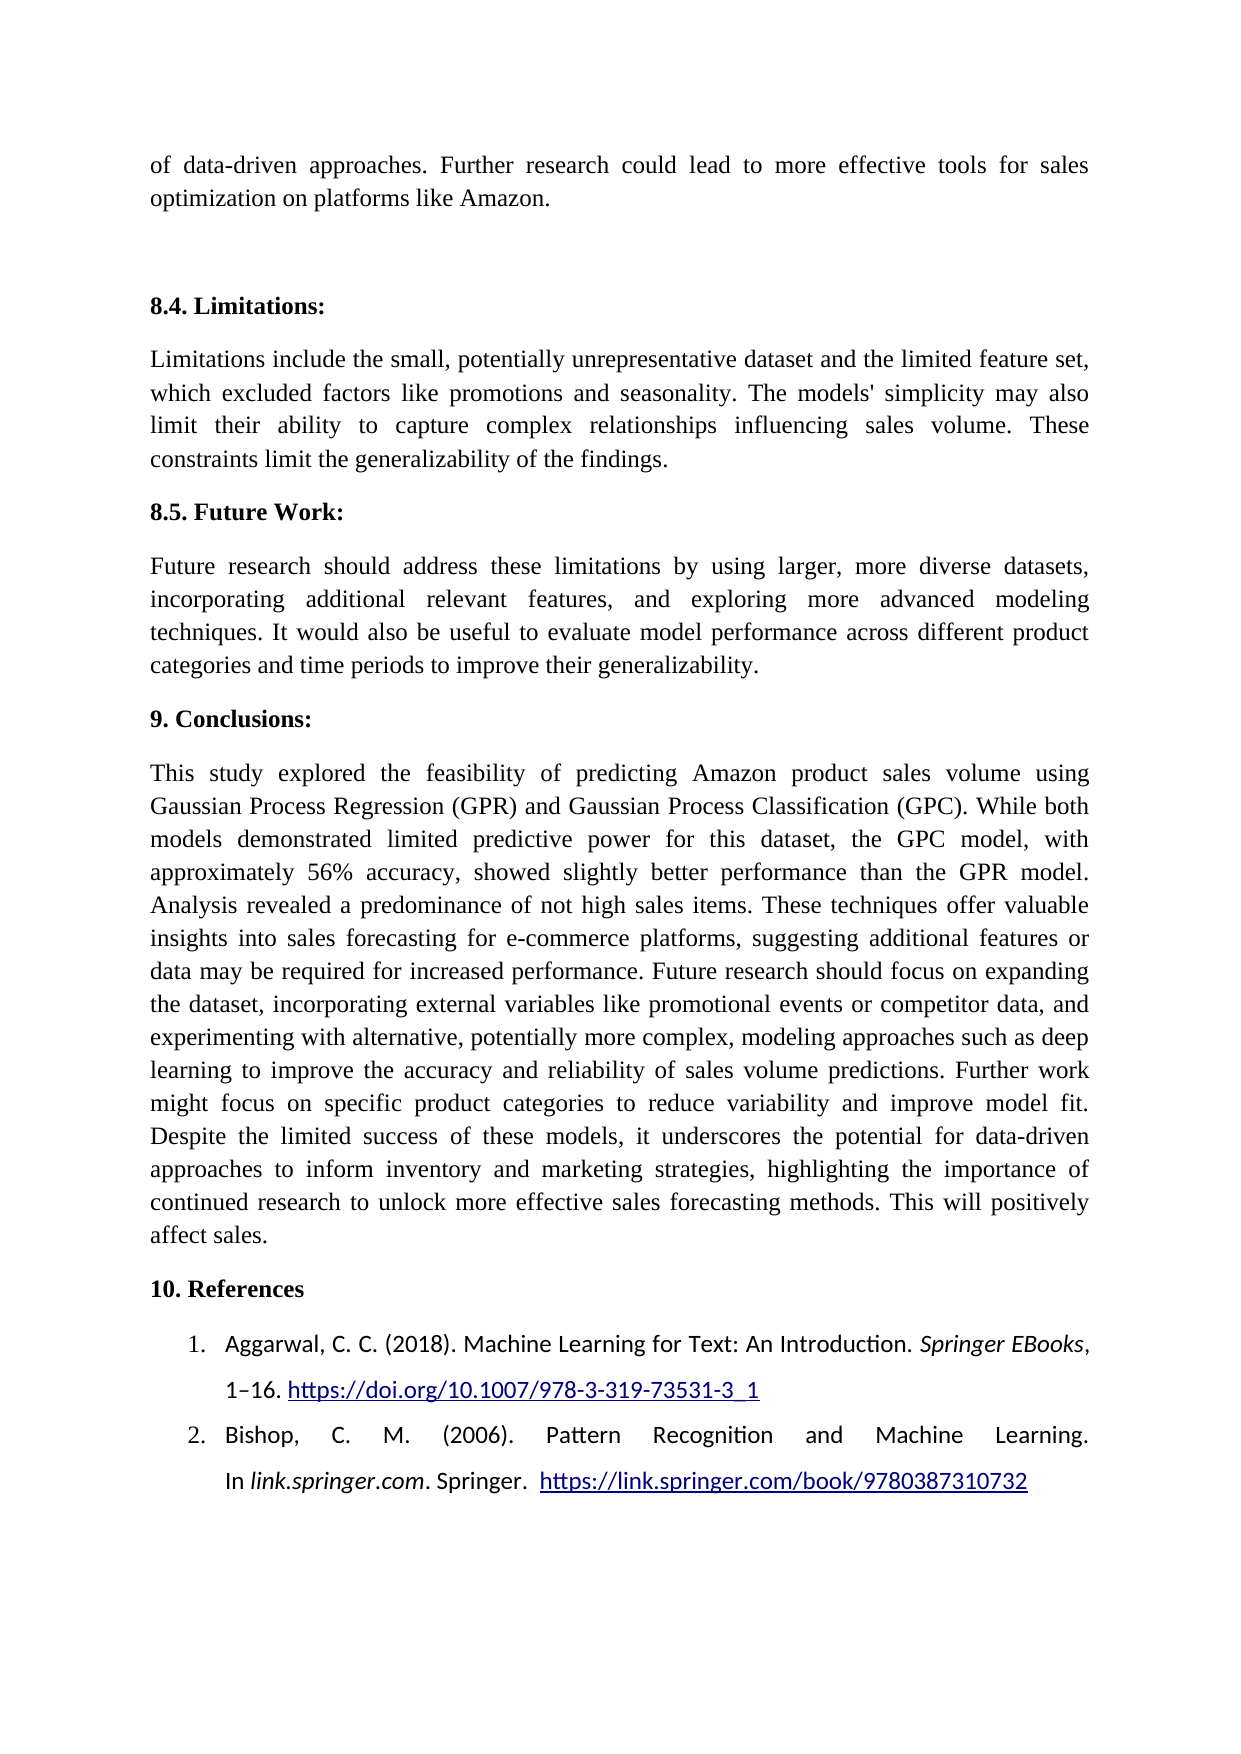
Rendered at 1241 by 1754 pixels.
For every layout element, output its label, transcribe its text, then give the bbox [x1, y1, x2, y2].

text 10. References [150, 1274, 1090, 1303]
text 8.4. Limitations: [150, 291, 1090, 319]
list Aggarwal, C. C. (2018). Machine Learning for Text: An Introduction. Springer EBooks, 1–16. https://doi.org/10.1007/978-3-319-73531-3_1 [187, 1328, 1090, 1404]
text 9. Conclusions: [150, 704, 1090, 733]
text Limitations include the small, potentially unrepresentative dataset and the limited feature set, which excluded factors like promotions and seasonality. The models' simplicity may also limit their ability to capture complex relationships influencing sales volume. These constraints limit the generalizability of the findings. [150, 344, 1090, 472]
text of data-driven approaches. Further research could lead to more effective tools for sales optimization on platforms like Amazon. [150, 150, 1090, 212]
text This study explored the feasibility of predicting Amazon product sales volume using Gaussian Process Regression (GPR) and Gaussian Process Classification (GPC). While both models demonstrated limited predictive power for this dataset, the GPC model, with approximately 56% accuracy, showed slightly better performance than the GPR model. Analysis revealed a predominance of not high sales items. These techniques offer valuable insights into sales forecasting for e-commerce platforms, suggesting additional features or data may be required for increased performance. Future research should focus on expanding the dataset, incorporating external variables like promotional events or competitor data, and experimenting with alternative, potentially more complex, modeling approaches such as deep learning to improve the accuracy and reliability of sales volume predictions. Further work might focus on specific product categories to reduce variability and improve model fit. Despite the limited success of these models, it underscores the potential for data-driven approaches to inform inventory and marketing strategies, highlighting the importance of continued research to unlock more effective sales forecasting methods. This will positively affect sales. [150, 758, 1090, 1249]
list Bishop, C. M. (2006). Pattern Recognition and Machine Learning. In link.springer.com. Springer. https://link.springer.com/book/9780387310732 [187, 1419, 1090, 1496]
text 8.5. Future Work: [150, 497, 1090, 526]
text Future research should address these limitations by using larger, more diverse datasets, incorporating additional relevant features, and exploring more advanced modeling techniques. It would also be useful to evaluate model performance across different product categories and time periods to improve their generalizability. [150, 551, 1090, 679]
